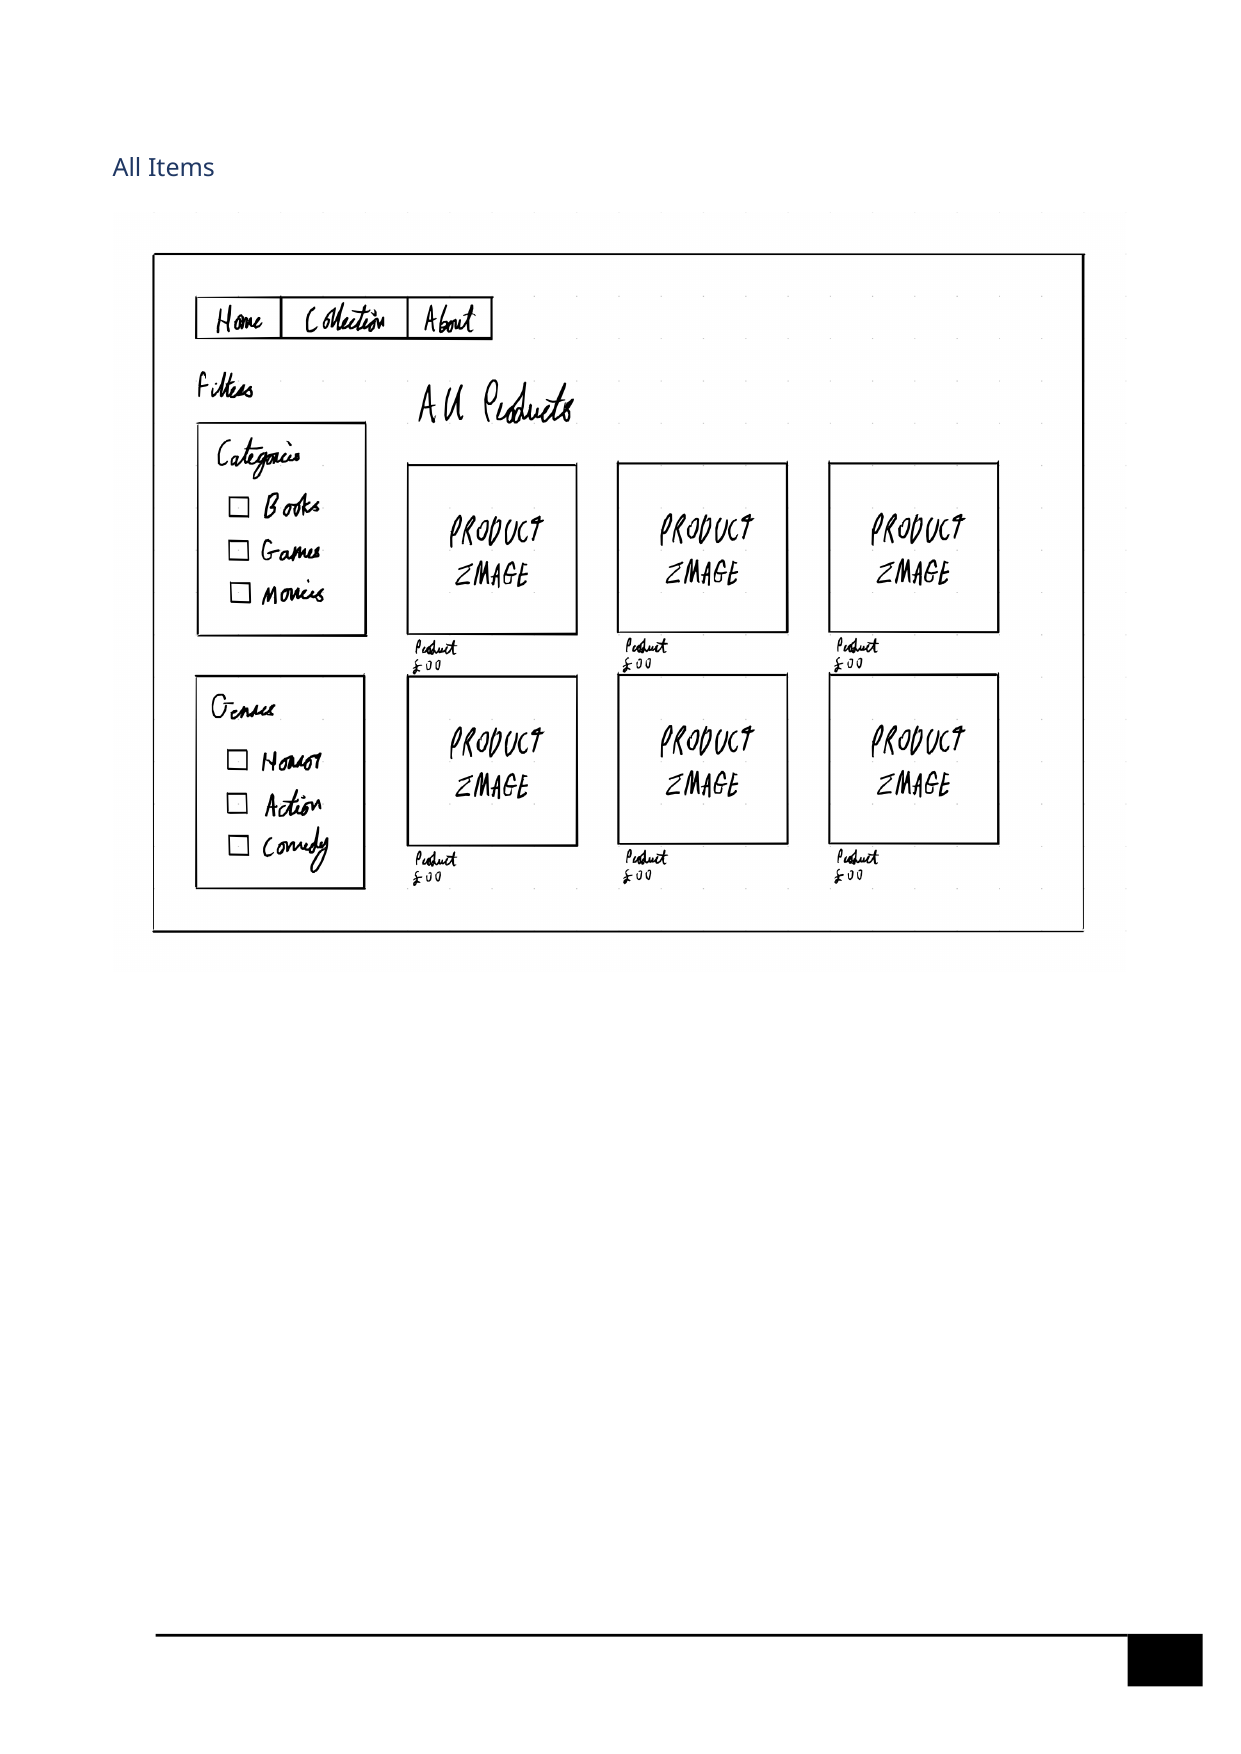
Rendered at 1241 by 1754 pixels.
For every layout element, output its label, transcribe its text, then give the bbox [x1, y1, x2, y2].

picture [112, 212, 1127, 972]
subtitle All Items [112, 150, 1128, 184]
